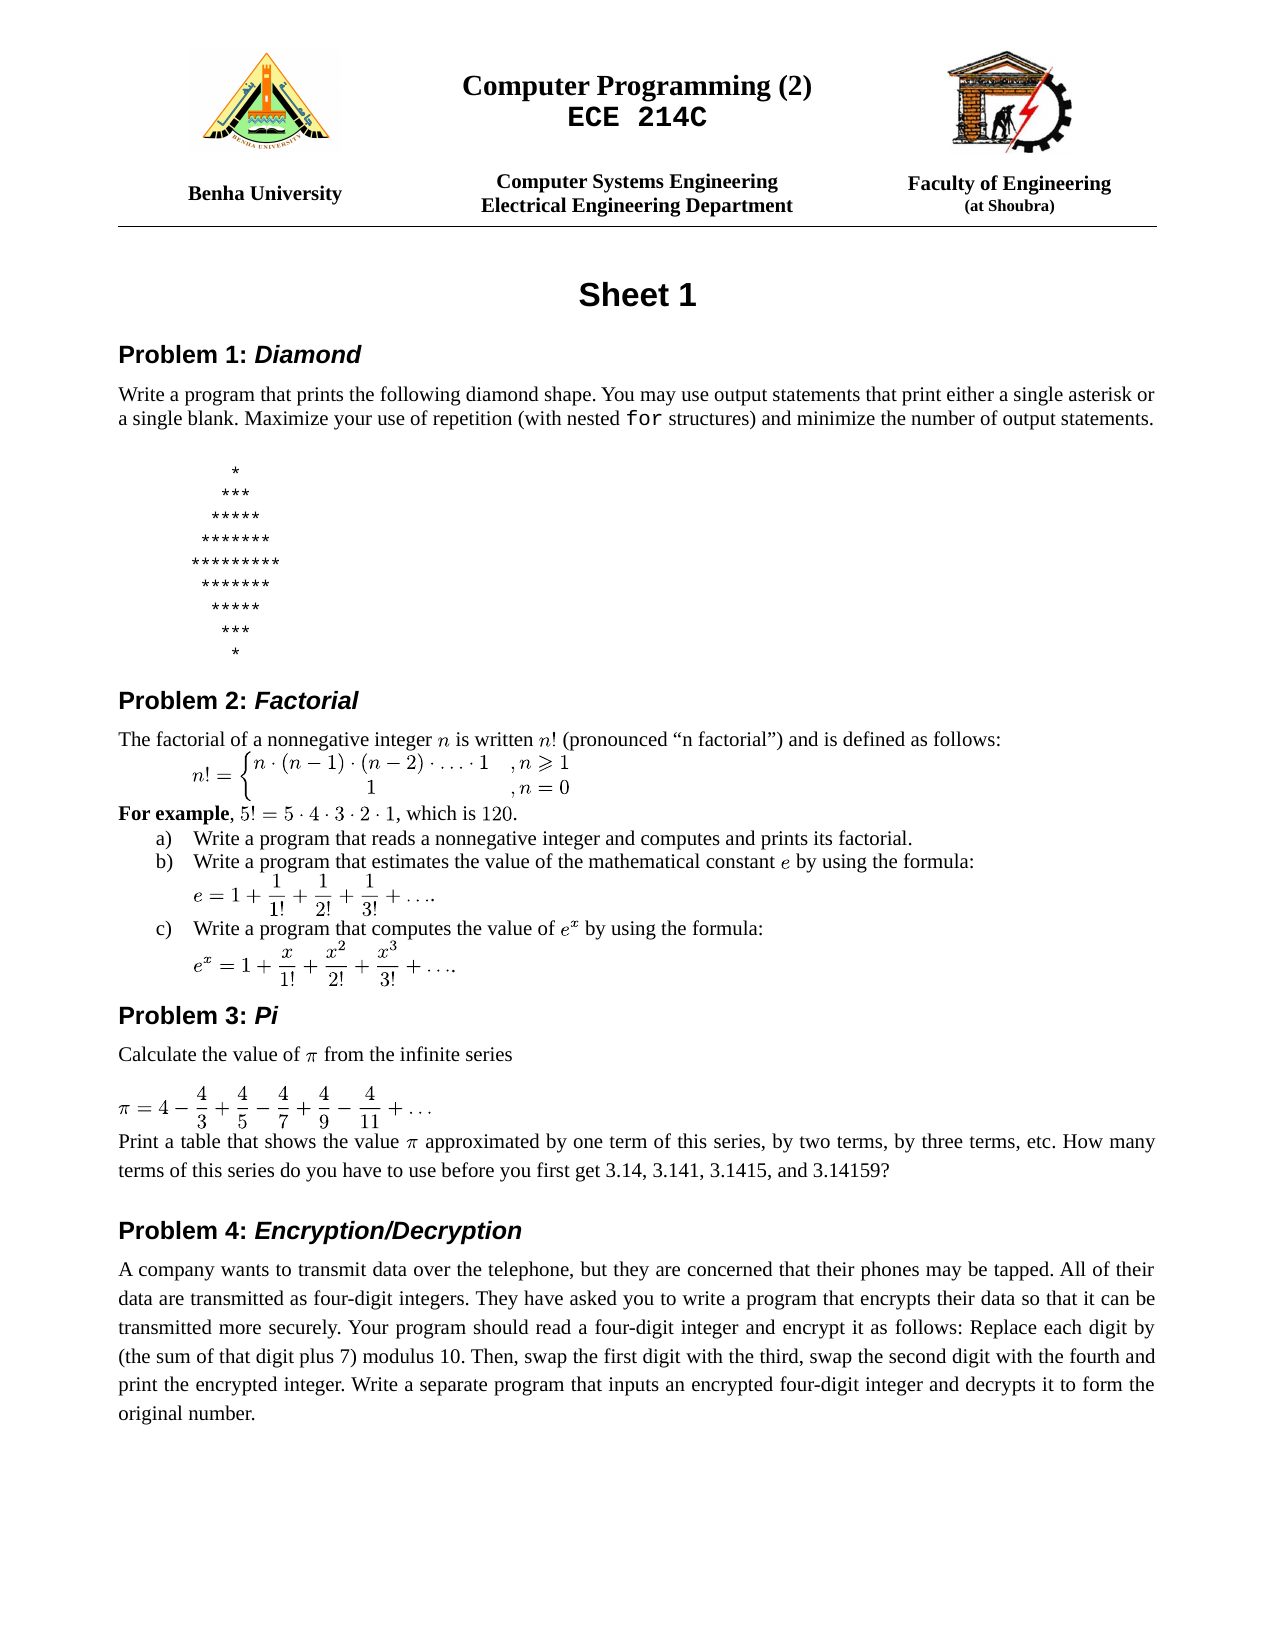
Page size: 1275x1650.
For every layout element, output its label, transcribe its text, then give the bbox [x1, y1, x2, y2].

list . [393, 940, 1157, 987]
text Calculate the value of from the infinite series [118, 1042, 1157, 1066]
text The factorial of a nonnegative integer is written (pronounced “n factorial”) and is defined as follows: [118, 727, 1157, 751]
text Write a program that prints the following diamond shape. You may use output statements that print either a single asterisk or a single blank. Maximize your use of repetition (with nested for structures) and minimize the number of output statements. [118, 382, 1157, 432]
table_header * *** ***** ******* ********* ******* ***** *** * [185, 456, 1065, 671]
list Write a program that estimates the value of the mathematical constant by using the formula: [156, 849, 1157, 873]
list Write a program that computes the value of by using the formula: [156, 916, 1157, 940]
list [156, 873, 276, 916]
text Print a table that shows the value approximated by one term of this series, by two terms, by three terms, etc. How many terms of this series do you have to use before you first get 3.14, 3.141, 3.1415, and 3.14159? [118, 1129, 1157, 1182]
list . [371, 873, 1157, 916]
subtitle Problem 4: Encryption/Decryption [118, 1216, 1157, 1244]
subtitle Problem 3: Pi [118, 1001, 1157, 1030]
title Sheet 1 [118, 275, 1157, 313]
text A company wants to transmit data over the telephone, but they are concerned that their phones may be tapped. All of their data are transmitted as four-digit integers. They have asked you to write a program that encrypts their data so that it can be transmitted more securely. Your program should read a four-digit integer and encrypt it as follows: Replace each digit by (the sum of that digit plus 7) modulus 10. Then, swap the first digit with the third, swap the second digit with the fourth and print the encrypted integer. Write a separate program that inputs an encrypted four-digit integer and decrypts it to form the original number. [118, 1257, 1157, 1425]
list [156, 940, 292, 987]
picture [188, 49, 342, 154]
subtitle Problem 1: Diamond [118, 341, 1157, 369]
subtitle Problem 2: Factorial [118, 686, 1157, 715]
text For example, , which is . [118, 801, 1157, 825]
list Write a program that reads a nonnegative integer and computes and prints its factorial. [156, 825, 1157, 849]
picture [947, 49, 1072, 155]
